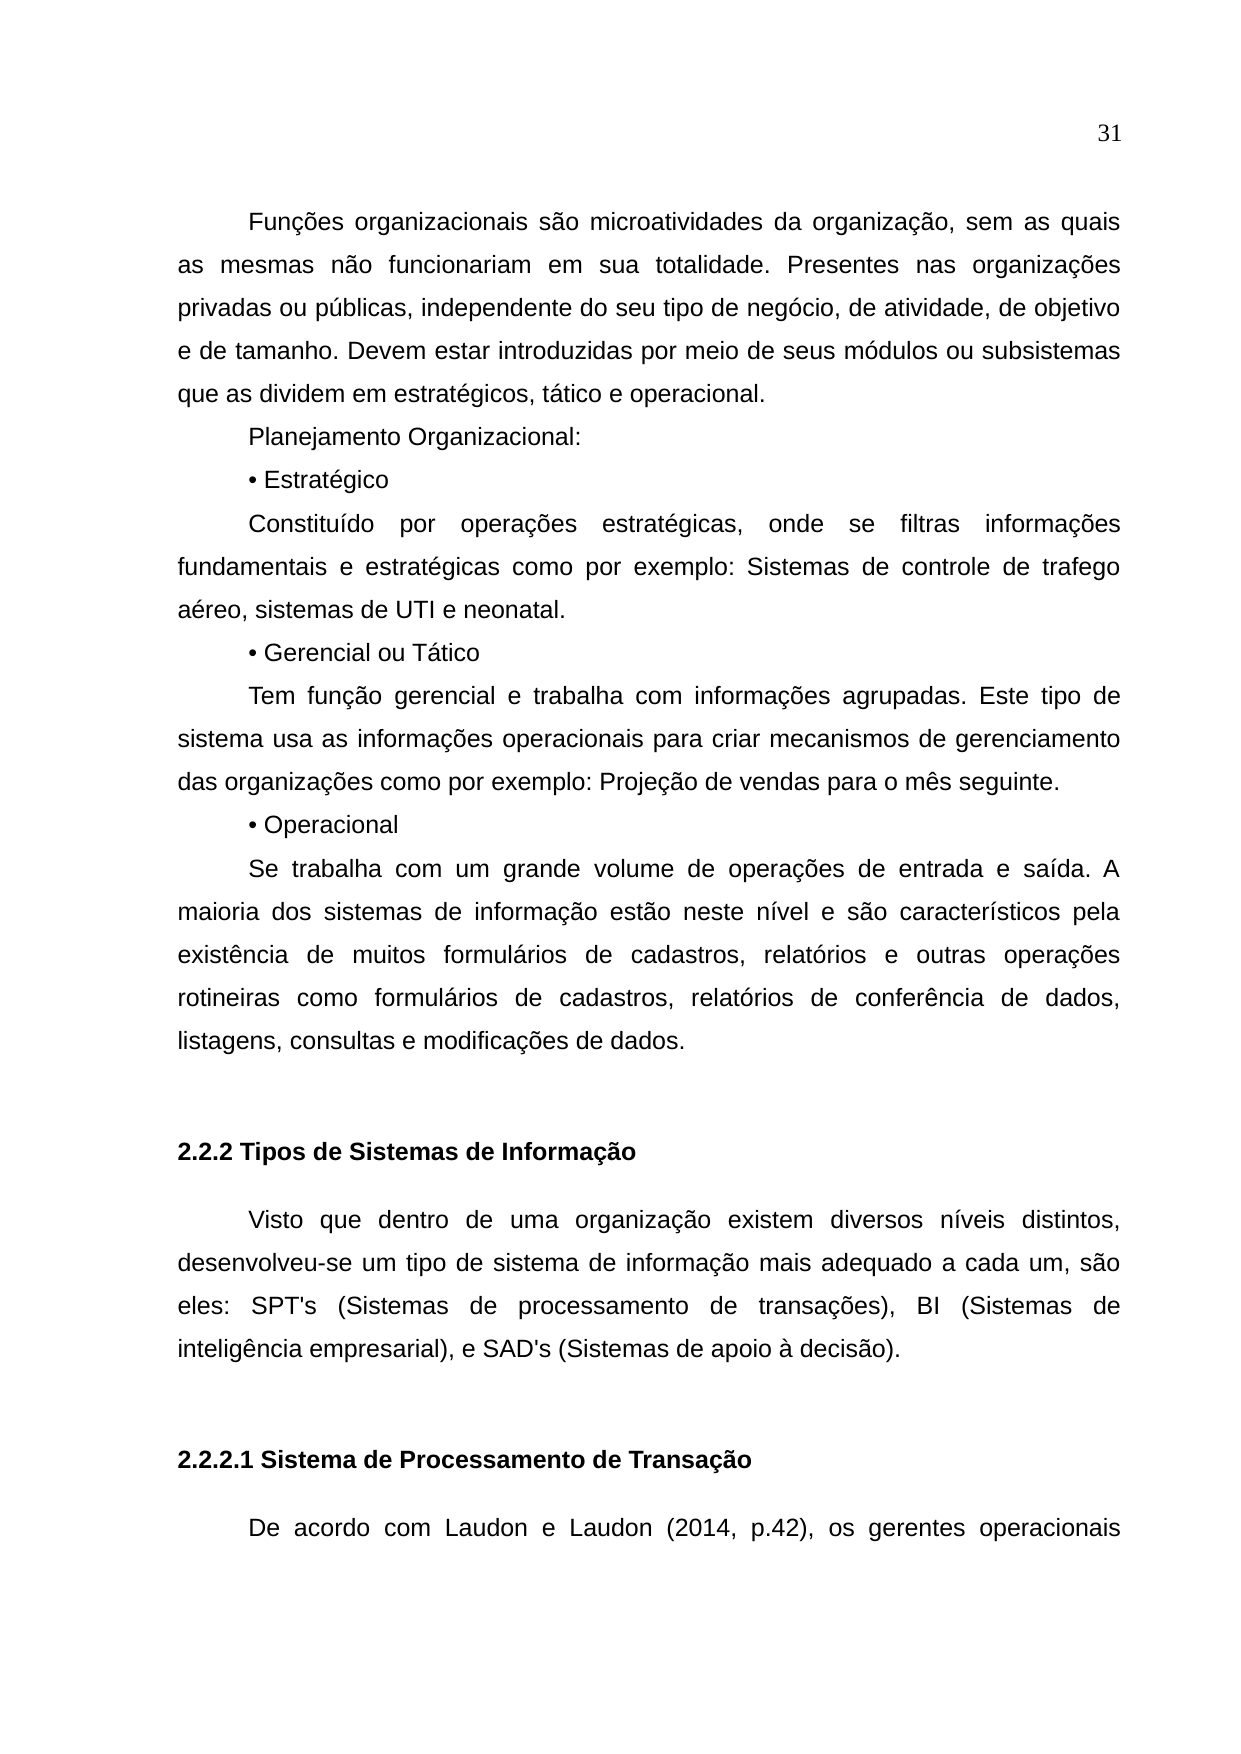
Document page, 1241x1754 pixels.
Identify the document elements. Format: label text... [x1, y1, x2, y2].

text • Operacional [177, 810, 1122, 839]
text Constituído por operações estratégicas, onde se filtras informações fundamentais e estratégicas como por exemplo: Sistemas de controle de trafego aéreo, sistemas de UTI e neonatal. [177, 508, 1122, 623]
text • Estratégico [177, 465, 1122, 494]
subtitle 2.2.2.1 Sistema de Processamento de Transação [177, 1445, 1122, 1474]
text De acordo com Laudon e Laudon (2014, p.42), os gerentes operacionais [177, 1513, 1122, 1542]
text Tem função gerencial e trabalha com informações agrupadas. Este tipo de sistema usa as informações operacionais para criar mecanismos de gerenciamento das organizações como por exemplo: Projeção de vendas para o mês seguinte. [177, 681, 1122, 796]
text Funções organizacionais são microatividades da organização, sem as quais as mesmas não funcionariam em sua totalidade. Presentes nas organizações privadas ou públicas, independente do seu tipo de negócio, de atividade, de objetivo e de tamanho. Devem estar introduzidas por meio de seus módulos ou subsistemas que as dividem em estratégicos, tático e operacional. [177, 207, 1122, 408]
text Planejamento Organizacional: [177, 422, 1122, 451]
text Visto que dentro de uma organização existem diversos níveis distintos, desenvolveu-se um tipo de sistema de informação mais adequado a cada um, são eles: SPT's (Sistemas de processamento de transações), BI (Sistemas de inteligência empresarial), e SAD's (Sistemas de apoio à decisão). [177, 1205, 1122, 1363]
text Se trabalha com um grande volume de operações de entrada e saída. A maioria dos sistemas de informação estão neste nível e são característicos pela existência de muitos formulários de cadastros, relatórios e outras operações rotineiras como formulários de cadastros, relatórios de conferência de dados, listagens, consultas e modificações de dados. [177, 853, 1122, 1055]
subtitle 2.2.2 Tipos de Sistemas de Informação [177, 1137, 1122, 1166]
text • Gerencial ou Tático [177, 638, 1122, 667]
